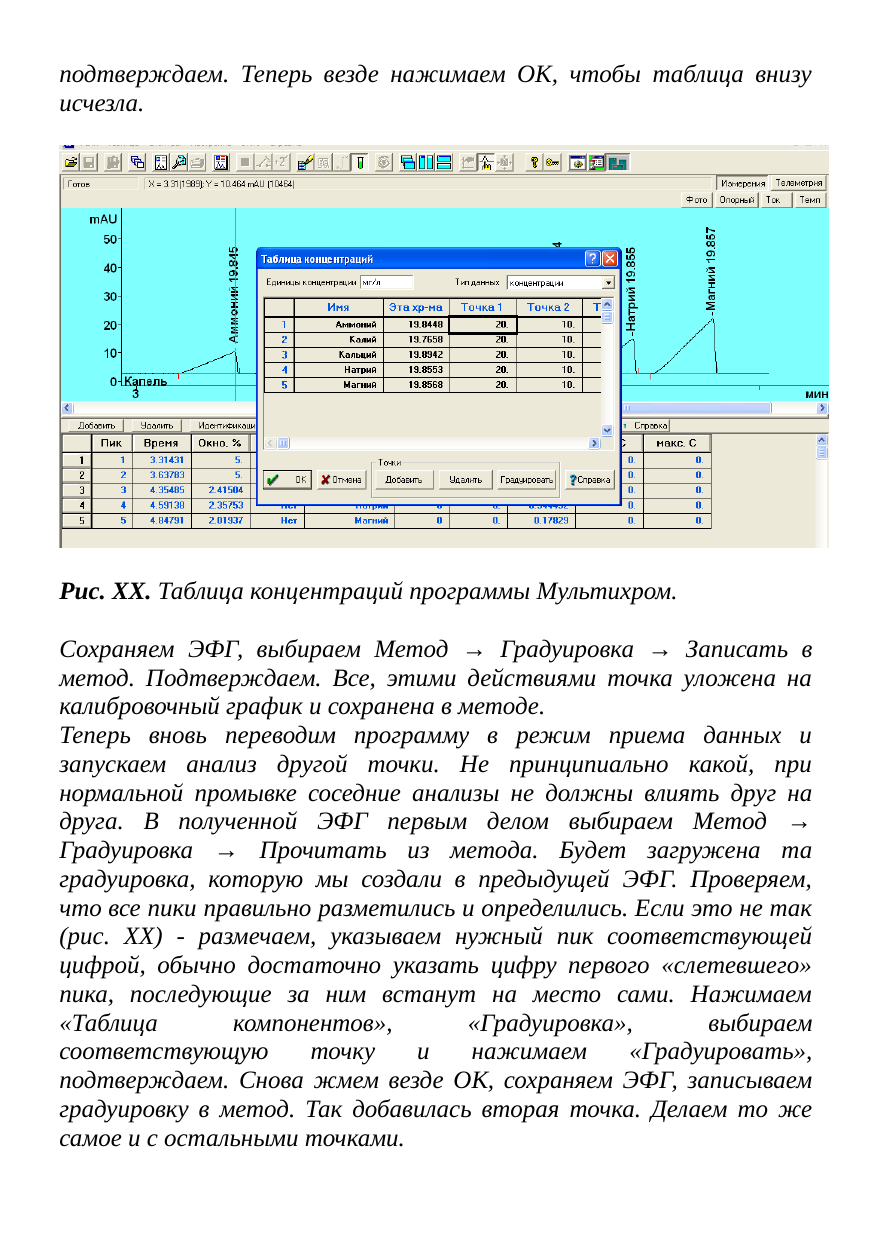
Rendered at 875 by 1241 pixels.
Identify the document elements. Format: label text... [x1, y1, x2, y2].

text Сохраняем ЭФГ, выбираем Метод → Градуировка → Записать в метод. Подтверждаем. Все, этими действиями точка уложена на калибровочный график и сохранена в методе. [59, 634, 815, 720]
text подтверждаем. Теперь везде нажимаем ОК, чтобы таблица внизу исчезла. [59, 59, 815, 117]
text Теперь вновь переводим программу в режим приема данных и запускаем анализ другой точки. Не принципиально какой, при нормальной промывке соседние анализы не должны влиять друг на друга. В полученной ЭФГ первым делом выбираем Метод → Градуировка → Прочитать из метода. Будет загружена та градуировка, которую мы создали в предыдущей ЭФГ. Проверяем, что все пики правильно разметились и определились. Если это не так (рис. ХХ) - размечаем, указываем нужный пик соответствующей цифрой, обычно достаточно указать цифру первого «слетевшего» пика, последующие за ним встанут на место сами. Нажимаем «Таблица компонентов», «Градуировка», выбираем соответствующую точку и нажимаем «Градуировать», подтверждаем. Снова жмем везде ОК, сохраняем ЭФГ, записываем градуировку в метод. Так добавилась вторая точка. Делаем то же самое и с остальными точками. [59, 720, 815, 1151]
text Рис. ХХ. Таблица концентраций программы Мультихром. [59, 576, 815, 605]
picture [59, 145, 829, 548]
